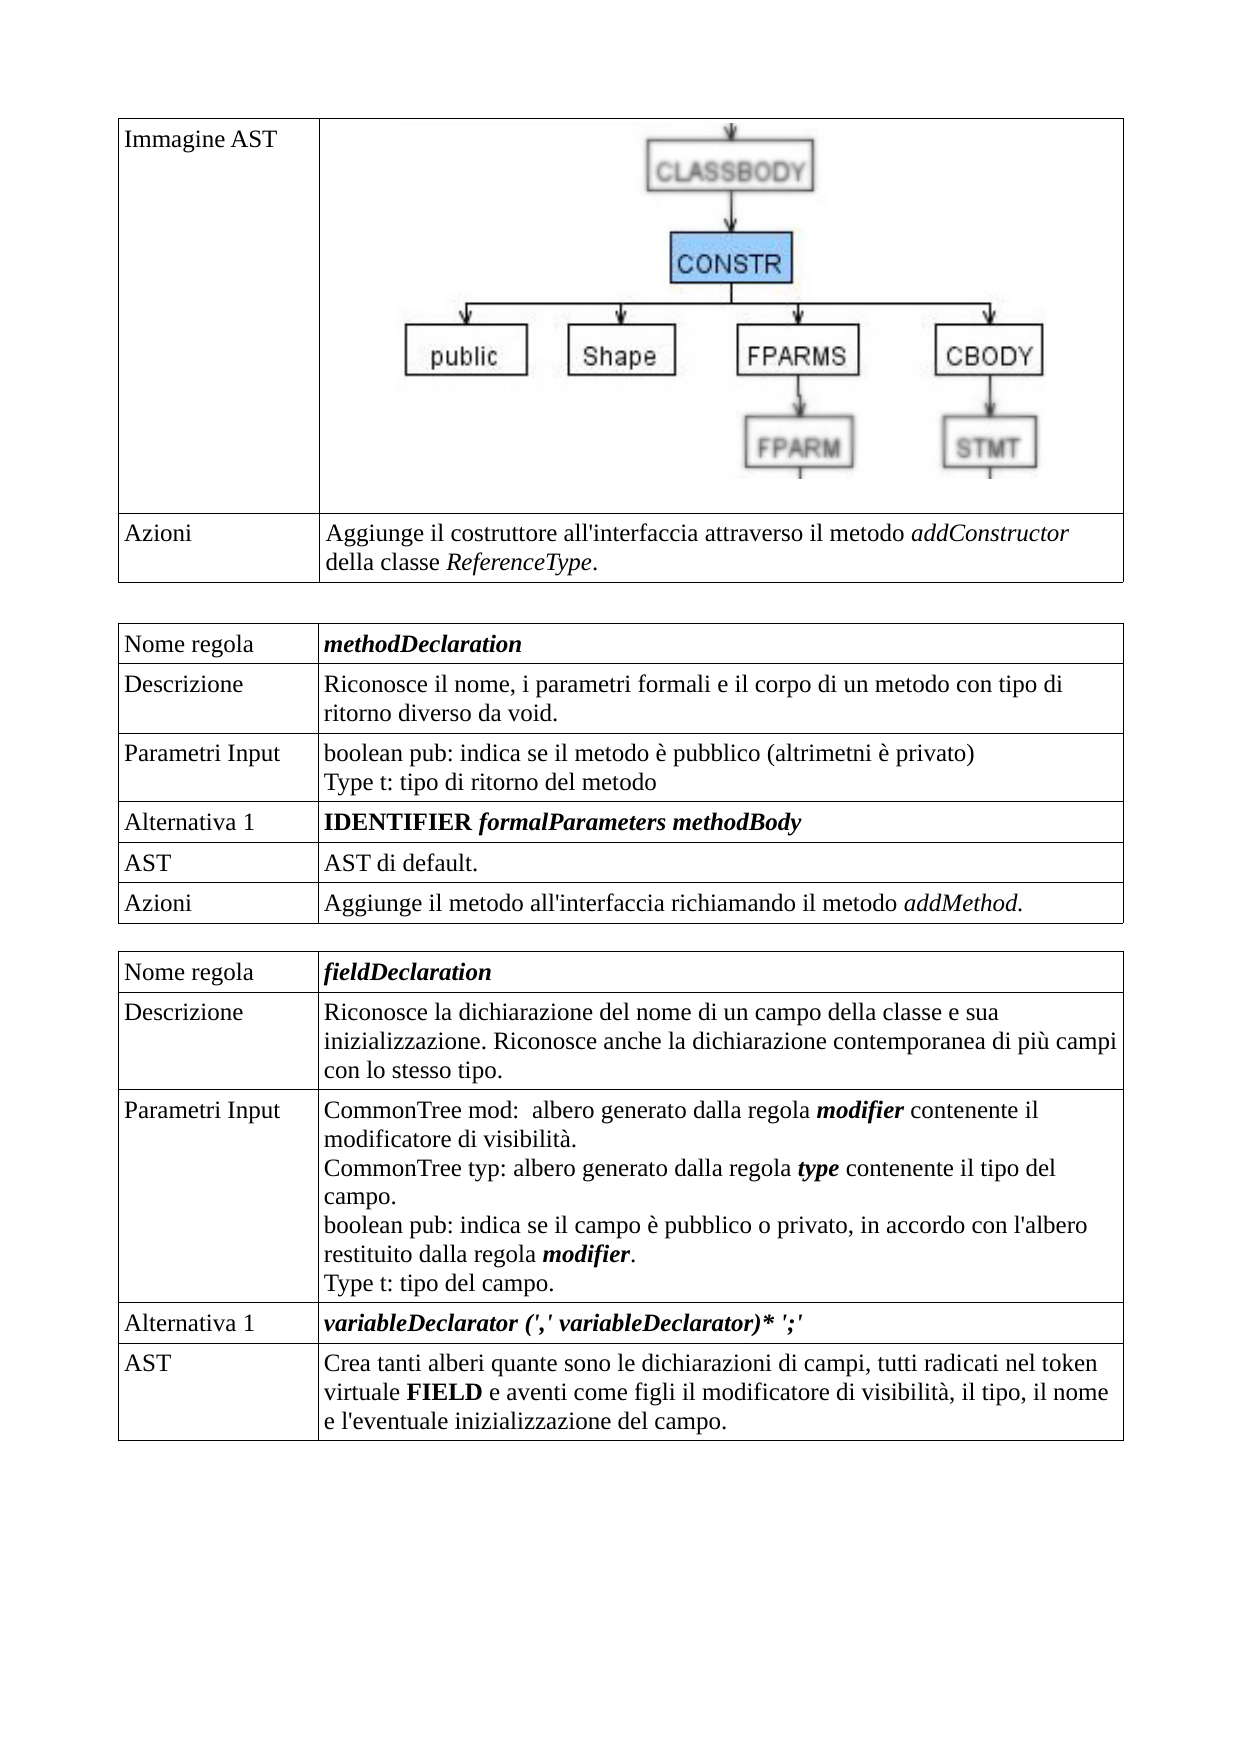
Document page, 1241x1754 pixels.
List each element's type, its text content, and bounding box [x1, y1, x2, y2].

table_cell Parametri Input [119, 1090, 318, 1302]
table_cell Immagine AST [119, 119, 319, 513]
table_cell Aggiunge il costruttore all'interfaccia attraverso il metodo addConstructor della classe ReferenceType. [320, 514, 1123, 582]
table_cell Aggiunge il metodo all'interfaccia richiamando il metodo addMethod. [319, 883, 1123, 922]
table_cell AST [119, 1344, 318, 1440]
table_header methodDeclaration [319, 624, 1123, 663]
table_cell Alternativa 1 [119, 1303, 318, 1342]
table_cell CommonTree mod: albero generato dalla regola modifier contenente il modificatore di visibilità. CommonTree typ: albero generato dalla regola type contenente il tipo del campo. boolean pub: indica se il campo è pubblico o privato, in accordo con l'albero restituito dalla regola modifier. Type t: tipo del campo. [319, 1090, 1123, 1302]
table_cell Riconosce la dichiarazione del nome di un campo della classe e sua inizializzazione. Riconosce anche la dichiarazione contemporanea di più campi con lo stesso tipo. [319, 993, 1123, 1089]
table_cell Descrizione [119, 993, 318, 1089]
table_cell Azioni [119, 883, 318, 922]
picture [395, 123, 1048, 479]
table_cell [320, 119, 1123, 513]
table_cell boolean pub: indica se il metodo è pubblico (altrimetni è privato) Type t: tipo di ritorno del metodo [319, 734, 1123, 801]
table_cell Alternativa 1 [119, 802, 318, 842]
table_cell Descrizione [119, 664, 318, 732]
table_cell AST di default. [319, 843, 1123, 882]
table_cell AST [119, 843, 318, 882]
table_header Nome regola [119, 624, 318, 663]
table_cell variableDeclarator (',' variableDeclarator)* ';' [319, 1303, 1123, 1342]
table_header Nome regola [119, 952, 318, 992]
table_cell Crea tanti alberi quante sono le dichiarazioni di campi, tutti radicati nel token virtuale FIELD e aventi come figli il modificatore di visibilità, il tipo, il nome e l'eventuale inizializzazione del campo. [319, 1344, 1123, 1440]
table_cell Riconosce il nome, i parametri formali e il corpo di un metodo con tipo di ritorno diverso da void. [319, 664, 1123, 732]
table_cell Parametri Input [119, 734, 318, 801]
table_cell Azioni [119, 514, 319, 582]
table_header fieldDeclaration [319, 952, 1123, 992]
table_cell IDENTIFIER formalParameters methodBody [319, 802, 1123, 842]
